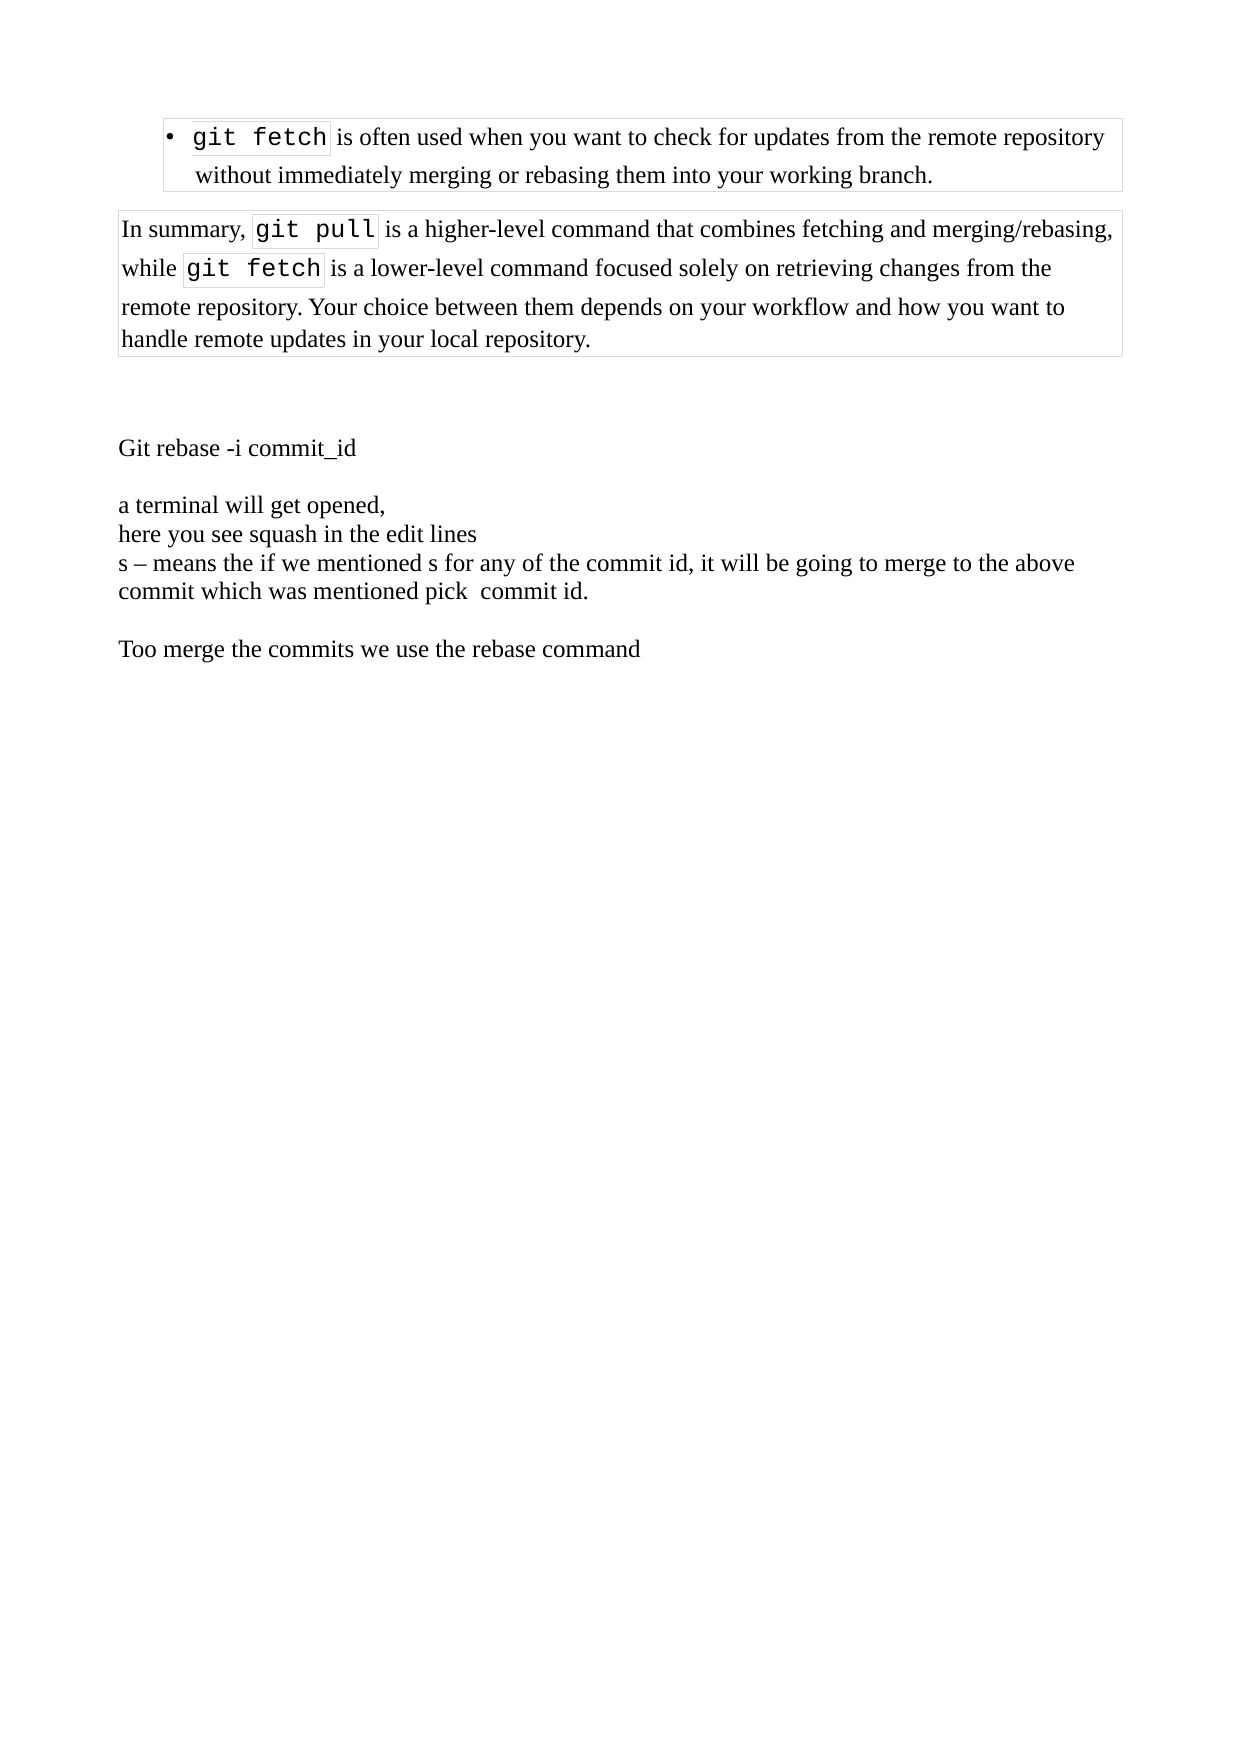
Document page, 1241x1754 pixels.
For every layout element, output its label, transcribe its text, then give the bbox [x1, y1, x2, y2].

text a terminal will get opened, [118, 490, 1122, 519]
text s – means the if we mentioned s for any of the commit id, it will be going to merge to the above commit which was mentioned pick commit id. [118, 548, 1122, 605]
text Too merge the commits we use the rebase command [118, 634, 1122, 663]
text In summary, git pull is a higher-level command that combines fetching and merging/rebasing, while git fetch is a lower-level command focused solely on retrieving changes from the remote repository. Your choice between them depends on your workflow and how you want to handle remote updates in your local repository. [119, 211, 1122, 356]
text here you see squash in the edit lines [118, 519, 1122, 548]
list git fetch is often used when you want to check for updates from the remote repository without immediately merging or rebasing them into your working branch. [164, 119, 1122, 191]
text Git rebase -i commit_id [118, 433, 1122, 461]
